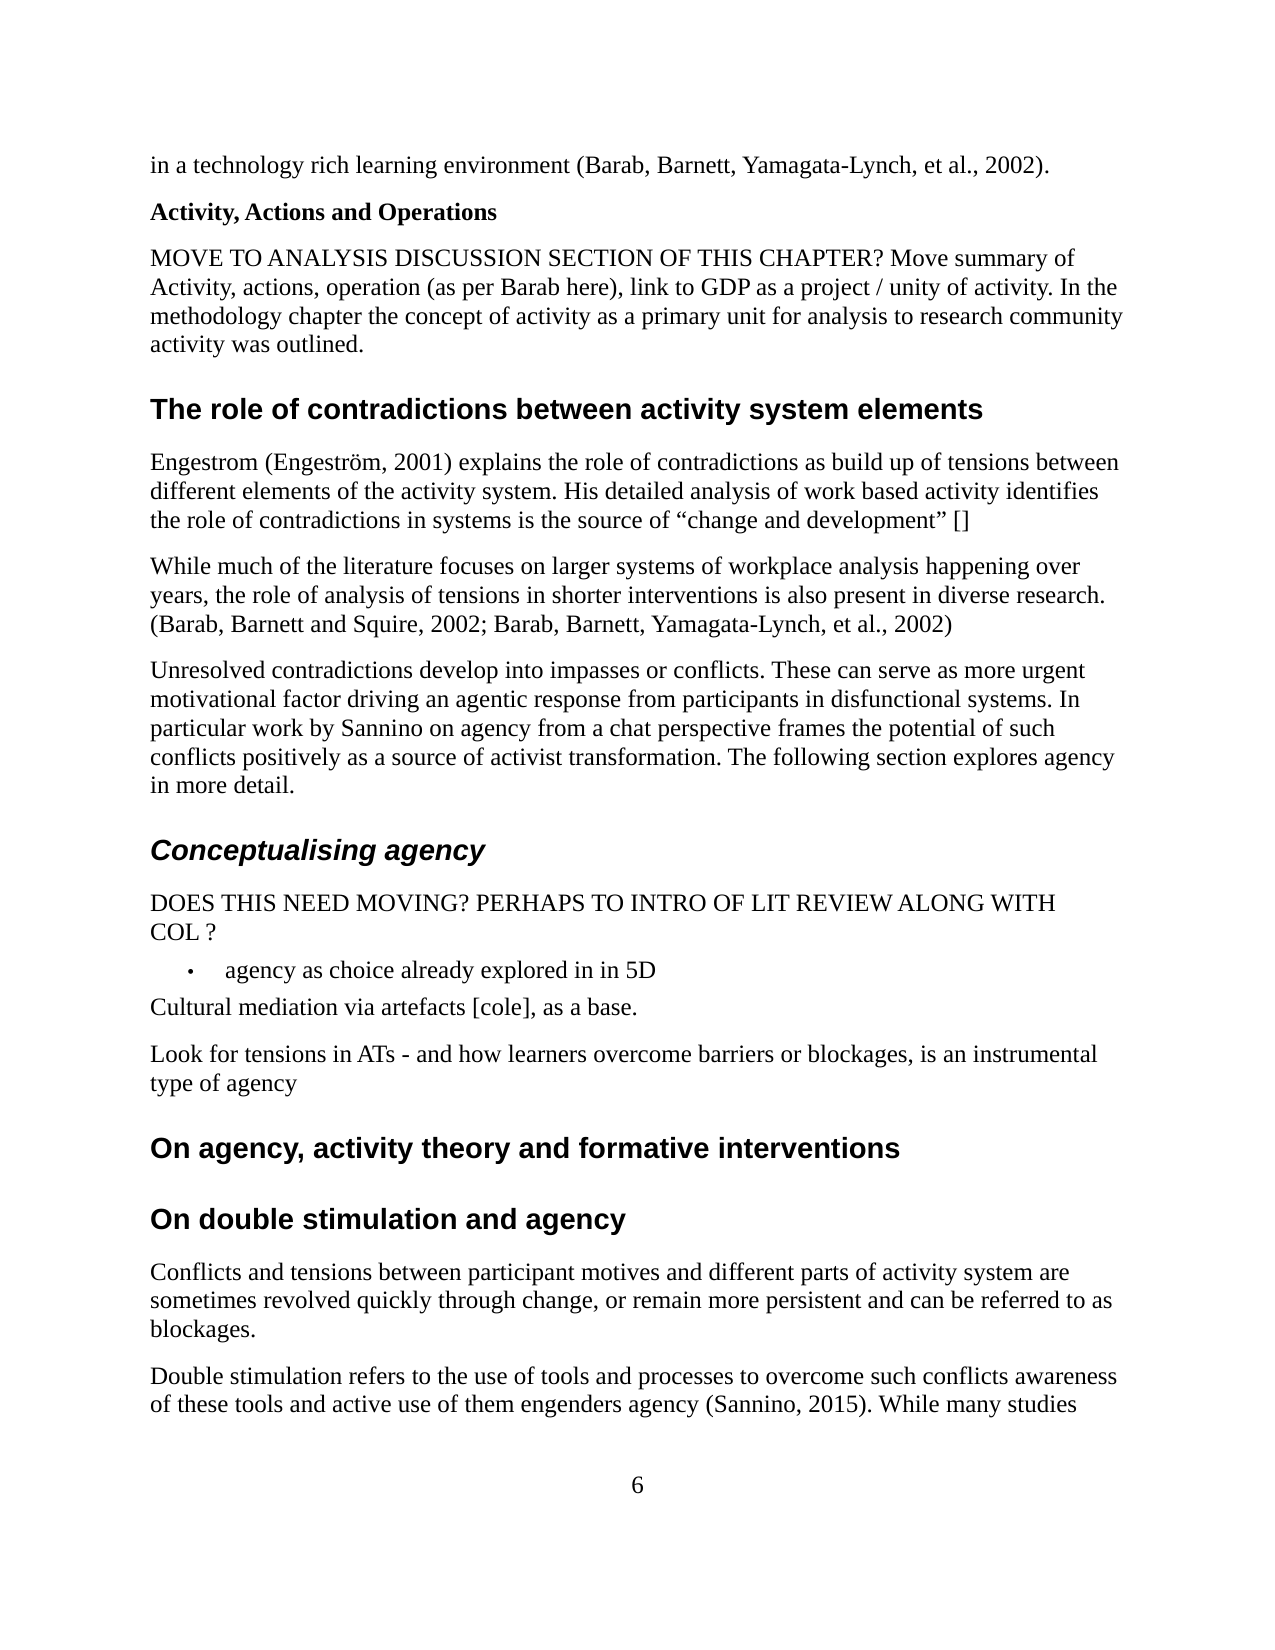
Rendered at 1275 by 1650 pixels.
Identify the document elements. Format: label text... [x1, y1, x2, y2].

text MOVE TO ANALYSIS DISCUSSION SECTION OF THIS CHAPTER? Move summary of Activity, actions, operation (as per Barab here), link to GDP as a project / unity of activity. In the methodology chapter the concept of activity as a primary unit for analysis to research community activity was outlined. [150, 243, 1125, 358]
text Double stimulation refers to the use of tools and processes to overcome such conflicts awareness of these tools and active use of them engenders agency (Sannino, 2015). While many studies [150, 1361, 1125, 1418]
subtitle On double stimulation and agency [150, 1202, 1125, 1235]
text Conflicts and tensions between participant motives and different parts of activity system are sometimes revolved quickly through change, or remain more persistent and can be referred to as blockages. [150, 1257, 1125, 1343]
subtitle The role of contradictions between activity system elements [150, 392, 1125, 426]
text Activity, Actions and Operations [150, 197, 1125, 225]
text While much of the literature focuses on larger systems of workplace analysis happening over years, the role of analysis of tensions in shorter interventions is also present in diverse research. (Barab, Barnett and Squire, 2002; Barab, Barnett, Yamagata-Lynch, et al., 2002) [150, 551, 1125, 638]
subtitle Conceptualising agency [150, 833, 1125, 867]
subtitle On agency, activity theory and formative interventions [150, 1131, 1125, 1164]
text Cultural mediation via artefacts [cole], as a base. [150, 992, 1125, 1021]
text in a technology rich learning environment (Barab, Barnett, Yamagata-Lynch, et al., 2002). [150, 150, 1125, 179]
text Look for tensions in ATs - and how learners overcome barriers or blockages, is an instrumental type of agency [150, 1039, 1125, 1097]
text Unresolved contradictions develop into impasses or conflicts. These can serve as more urgent motivational factor driving an agentic response from participants in disfunctional systems. In particular work by Sannino on agency from a chat perspective frames the potential of such conflicts positively as a source of activist transformation. The following section explores agency in more detail. [150, 656, 1125, 799]
text DOES THIS NEED MOVING? PERHAPS TO INTRO OF LIT REVIEW ALONG WITH COL ? [150, 888, 1125, 946]
list agency as choice already explored in in 5D [187, 955, 1125, 983]
text Engestrom (Engeström, 2001) explains the role of contradictions as build up of tensions between different elements of the activity system. His detailed analysis of work based activity identifies the role of contradictions in systems is the source of “change and development” [] [150, 447, 1125, 533]
